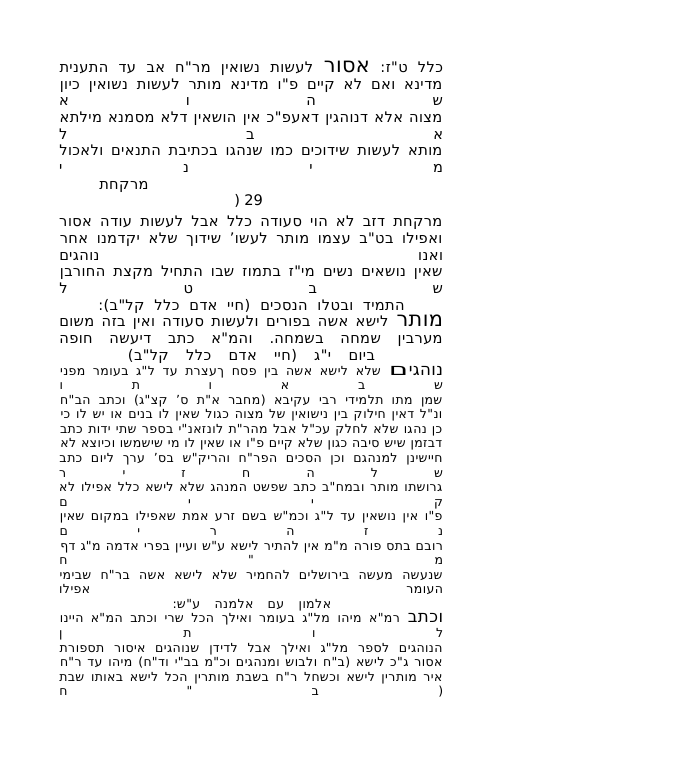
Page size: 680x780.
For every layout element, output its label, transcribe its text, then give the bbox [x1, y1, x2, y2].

text וכתב רמ"א מיהו מל"ג בעומר ואילך הכל שרי וכתב המ"א היינו לותן [59, 611, 443, 640]
text מרקחת דזב לא הוי סעודה כלל אבל לעשות עודה אסור [59, 213, 443, 230]
text הנוהגים לספר מל"ג ואילך אבל לדידן שנוהגים איסור תספורת [59, 640, 443, 655]
text רובם בתס פורה מ"מ אין להתיר לישא ע"ש ועיין בפרי אדמה מ"ג דף מ"ח [59, 538, 443, 567]
text התמיד ובטלו הנסכים (חיי אדם כלל קל"ב): [59, 297, 443, 313]
text מצוה אלא דנוהגין דאעפ"כ אין הושאין דלא מסמנא מילתא אבל [59, 109, 443, 142]
text איר מותרין לישא וכשחל ר"ח בשבת מותרין הכל לישא באותו שבת (ב"ח [59, 669, 443, 699]
text אסור ג"כ לישא (ב"ח ולבוש ומנהגים וכ"מ בב"י וד"ח) מיהו עד ר"ח [59, 655, 443, 669]
text גרושתו מותר ובמח"ב כתב שפשט המנהג שלא לישא כלל אפילו לא קיים [59, 480, 443, 509]
text דבזמן שיש סיבה כגון שלא קיים פ"ו או שאין לו מי שישמשו וכיוצא לא [59, 436, 443, 451]
text נוהגים שלא לישא אשה בין פסח ךעצרת עד ל"ג בעומר מפני שבאותו [59, 363, 443, 392]
text ונ"ל דאין חילוק בין נישואין של מצוה כגול שאין לו בנים או יש לו כי [59, 407, 443, 422]
text פ"ו אין נושאין עד ל"ג וכמ"ש בשם זרע אמת שאפילו במקום שאין נזהרים [59, 509, 443, 538]
text שנעשה מעשה בירושלים להחמיר שלא לישא אשה בר"ח שבימי העומר אפילו [59, 567, 443, 597]
text אלמון עם אלמנה ע"ש: [59, 597, 443, 611]
text מותר לישא אשה בפורים ולעשות סעודה ואין בזה משום [59, 313, 443, 330]
text כן נהגו שלא לחלק עכ"ל אבל מהר"ת לונזאנ"י בספר שתי ידות כתב [59, 422, 443, 436]
text ביום י"ג (חיי אדם כלל קל"ב) [59, 347, 443, 363]
text מותא לעשות שידוכים כמו שנהגו בכתיבת התנאים ולאכול מיני [59, 142, 443, 176]
text שאין נושאים נשים מי"ז בתמוז שבו התחיל מקצת החורבן שבטל [59, 263, 443, 297]
text מרקחת [59, 176, 443, 192]
text מדינא ואם לא קיים פ"ו מדינא מותר לעשות נשואין כיון שהוא [59, 76, 443, 109]
text 29 ( [59, 192, 443, 209]
text ואפילו בט"ב עצמו מותר לעשו’ שידוך שלא יקדמנו אחר ואנו נוהגים [59, 230, 443, 263]
text מערבין שמחה בשמחה. והמ"א כתב דיעשה חופה [59, 330, 443, 347]
text כלל ט"ז: אסור לעשות נשואין מר"ח אב עד התענית [59, 59, 443, 76]
text שמן מתו תלמידי רבי עקיבא (מחבר א"ת ס’ קצ"ג) וכתב הב"ח [59, 392, 443, 407]
text חיישינן למנהגם וכן הסכים הפר"ח והריק"ש בס’ ערך ליום כתב שלהחזיר [59, 451, 443, 480]
